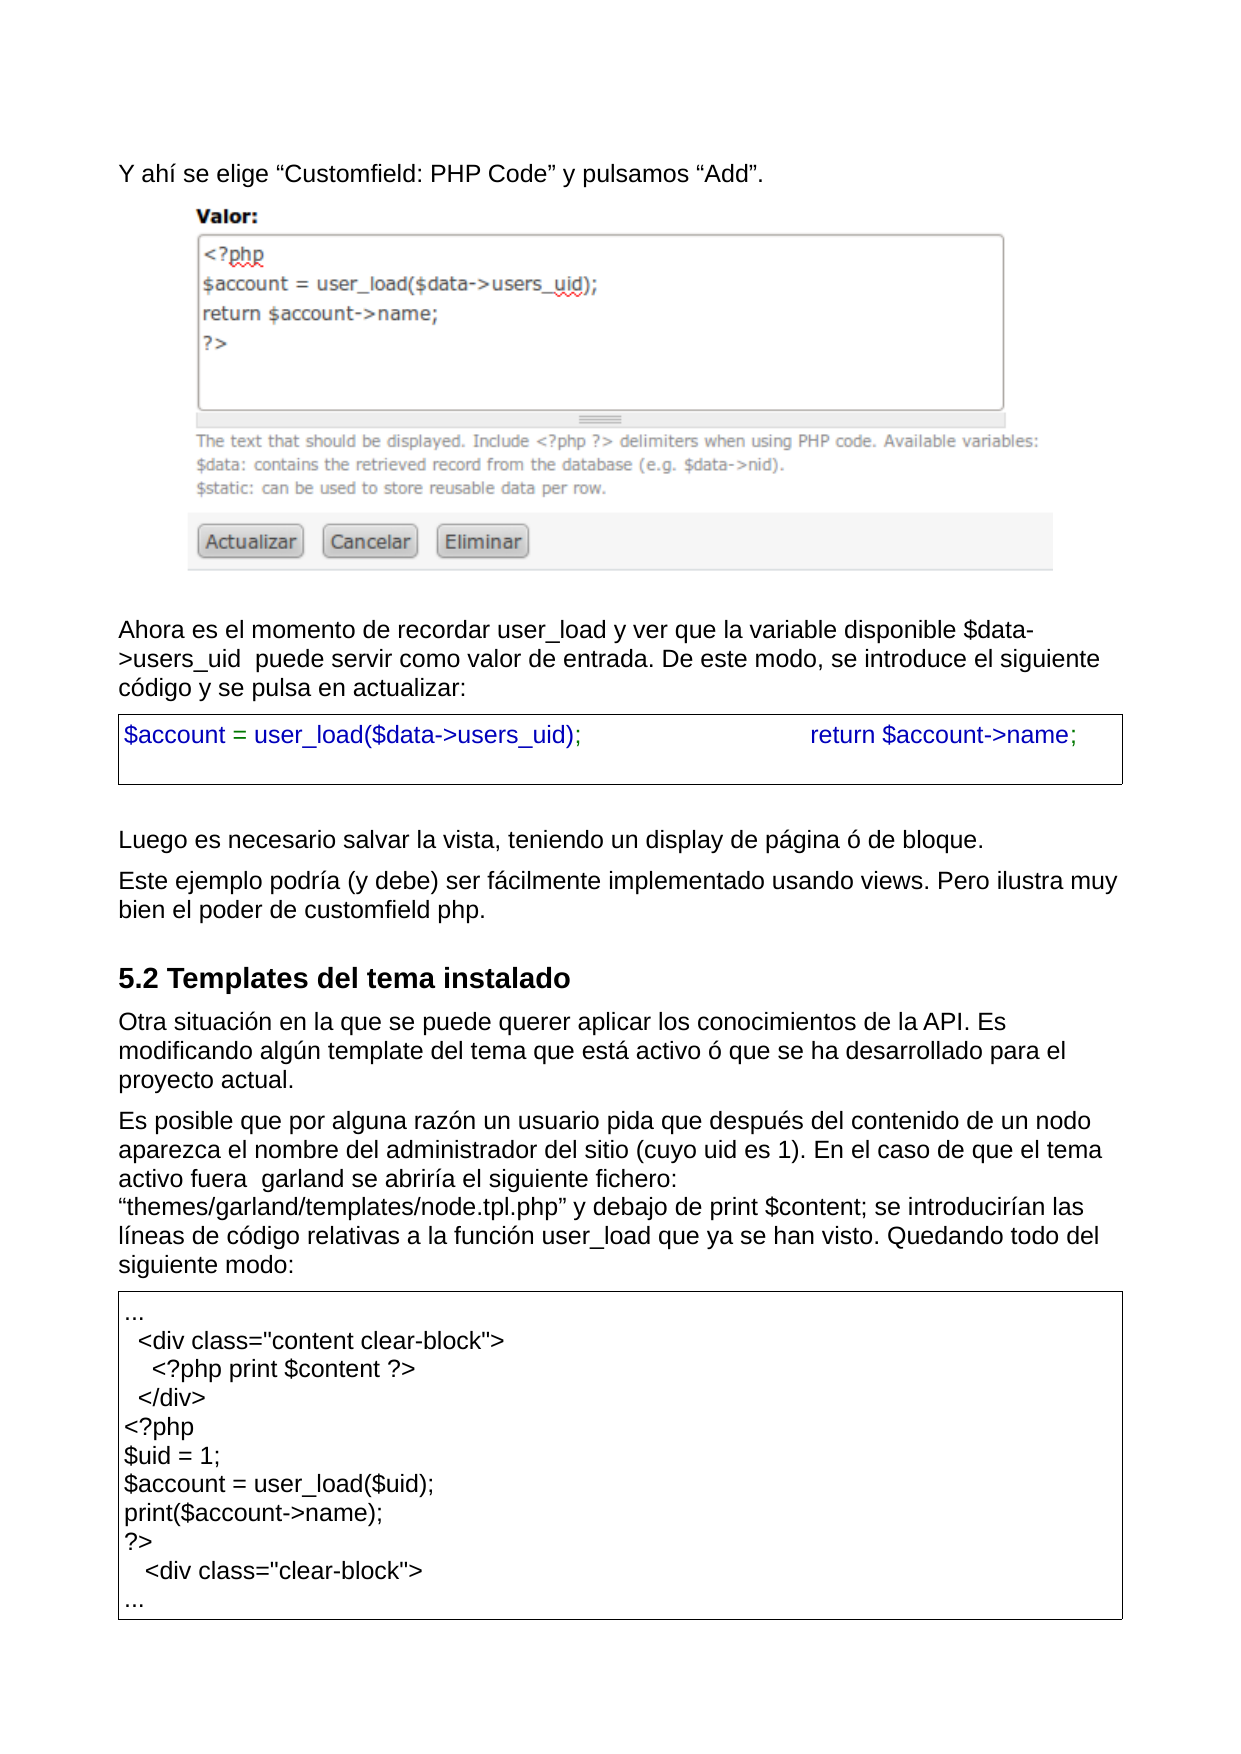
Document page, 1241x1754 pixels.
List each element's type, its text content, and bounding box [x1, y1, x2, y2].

text Y ahí se elige “Customfield: PHP Code” y pulsamos “Add”. [118, 159, 1122, 188]
text Luego es necesario salvar la vista, teniendo un display de página ó de bloque. [118, 825, 1122, 854]
table_header ... <div class="content clear-block"> <?php print $content ?> </div> <?php $uid = 1; $account = user_load($uid); print($account->name); ?> <div class="clear-block"> ... [119, 1292, 1122, 1619]
picture [187, 200, 1053, 574]
text Otra situación en la que se puede querer aplicar los conocimientos de la API. Es modificando algún template del tema que está activo ó que se ha desarrollado para el proyecto actual. [118, 1007, 1122, 1094]
text Es posible que por alguna razón un usuario pida que después del contenido de un nodo aparezca el nombre del administrador del sitio (cuyo uid es 1). En el caso de que el tema activo fuera garland se abriría el siguiente fichero: “themes/garland/templates/node.tpl.php” y debajo de print $content; se introducirían las líneas de código relativas a la función user_load que ya se han visto. Quedando todo del siguiente modo: [118, 1106, 1122, 1279]
subtitle 5.2 Templates del tema instalado [118, 961, 1122, 995]
text Ahora es el momento de recordar user_load y ver que la variable disponible $data->users_uid puede servir como valor de entrada. De este modo, se introduce el siguiente código y se pulsa en actualizar: [118, 615, 1122, 701]
table_header $account = user_load($data->users_uid); return $account->name; [119, 715, 1122, 784]
text Este ejemplo podría (y debe) ser fácilmente implementado usando views. Pero ilustra muy bien el poder de customfield php. [118, 866, 1122, 924]
